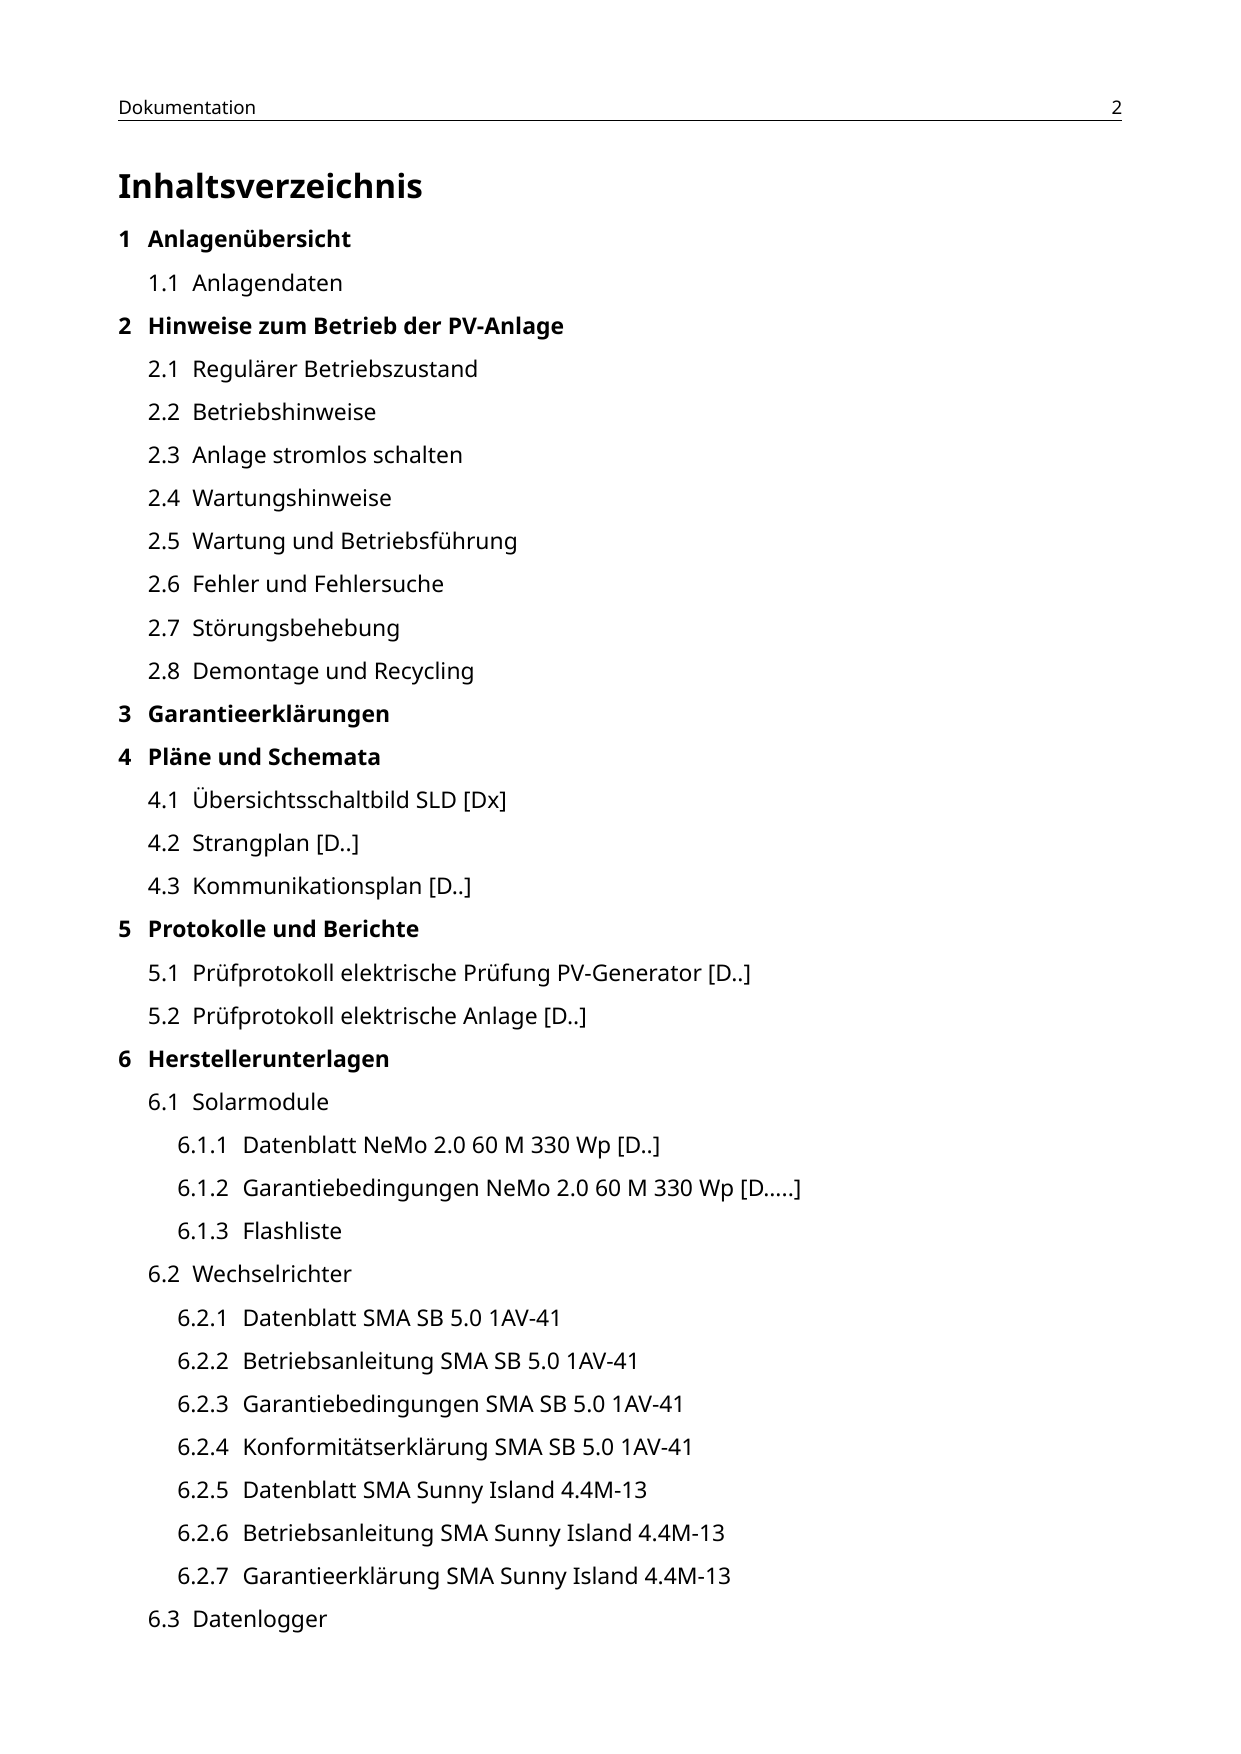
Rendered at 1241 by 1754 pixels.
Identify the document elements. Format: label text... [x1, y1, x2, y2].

subtitle Inhaltsverzeichnis [118, 163, 1122, 208]
text 6.2.5 Datenblatt SMA Sunny Island 4.4M-13 [177, 1474, 1122, 1505]
text 6.2.6 Betriebsanleitung SMA Sunny Island 4.4M-13 [177, 1517, 1122, 1548]
text 4.3 Kommunikationsplan [D..] [148, 870, 1122, 901]
text 2.3 Anlage stromlos schalten [148, 439, 1122, 470]
text 4.1 Übersichtsschaltbild SLD [Dx] [148, 784, 1122, 815]
text 2.6 Fehler und Fehlersuche [148, 568, 1122, 599]
text 6.2.1 Datenblatt SMA SB 5.0 1AV-41 [177, 1301, 1122, 1333]
text 2.2 Betriebshinweise [148, 396, 1122, 427]
text 6.3 Datenlogger [148, 1603, 1122, 1634]
text 6.1.3 Flashliste [177, 1215, 1122, 1246]
text 2 Hinweise zum Betrieb der PV-Anlage [118, 309, 1122, 341]
text 6.1.1 Datenblatt NeMo 2.0 60 M 330 Wp [D..] [177, 1129, 1122, 1160]
text 2.1 Regulärer Betriebszustand [148, 353, 1122, 384]
text 6.2 Wechselrichter [148, 1258, 1122, 1289]
text 6.1 Solarmodule [148, 1086, 1122, 1117]
text 6.2.7 Garantieerklärung SMA Sunny Island 4.4M-13 [177, 1560, 1122, 1591]
text 4.2 Strangplan [D..] [148, 827, 1122, 858]
text 6.1.2 Garantiebedingungen NeMo 2.0 60 M 330 Wp [D…..] [177, 1172, 1122, 1203]
text 3 Garantieerklärungen [118, 698, 1122, 729]
text 2.7 Störungsbehebung [148, 611, 1122, 643]
text 4 Pläne und Schemata [118, 741, 1122, 772]
text 2.8 Demontage und Recycling [148, 654, 1122, 686]
text 2.4 Wartungshinweise [148, 482, 1122, 513]
text 1.1 Anlagendaten [148, 266, 1122, 298]
text 2.5 Wartung und Betriebsführung [148, 525, 1122, 556]
text 6.2.4 Konformitätserklärung SMA SB 5.0 1AV-41 [177, 1431, 1122, 1462]
text 5.1 Prüfprotokoll elektrische Prüfung PV-Generator [D..] [148, 956, 1122, 988]
text 6.2.2 Betriebsanleitung SMA SB 5.0 1AV-41 [177, 1344, 1122, 1376]
text 6.2.3 Garantiebedingungen SMA SB 5.0 1AV-41 [177, 1388, 1122, 1419]
text 6 Herstellerunterlagen [118, 1043, 1122, 1074]
text 5 Protokolle und Berichte [118, 913, 1122, 944]
text 5.2 Prüfprotokoll elektrische Anlage [D..] [148, 999, 1122, 1031]
text 1 Anlagenübersicht [118, 223, 1122, 254]
